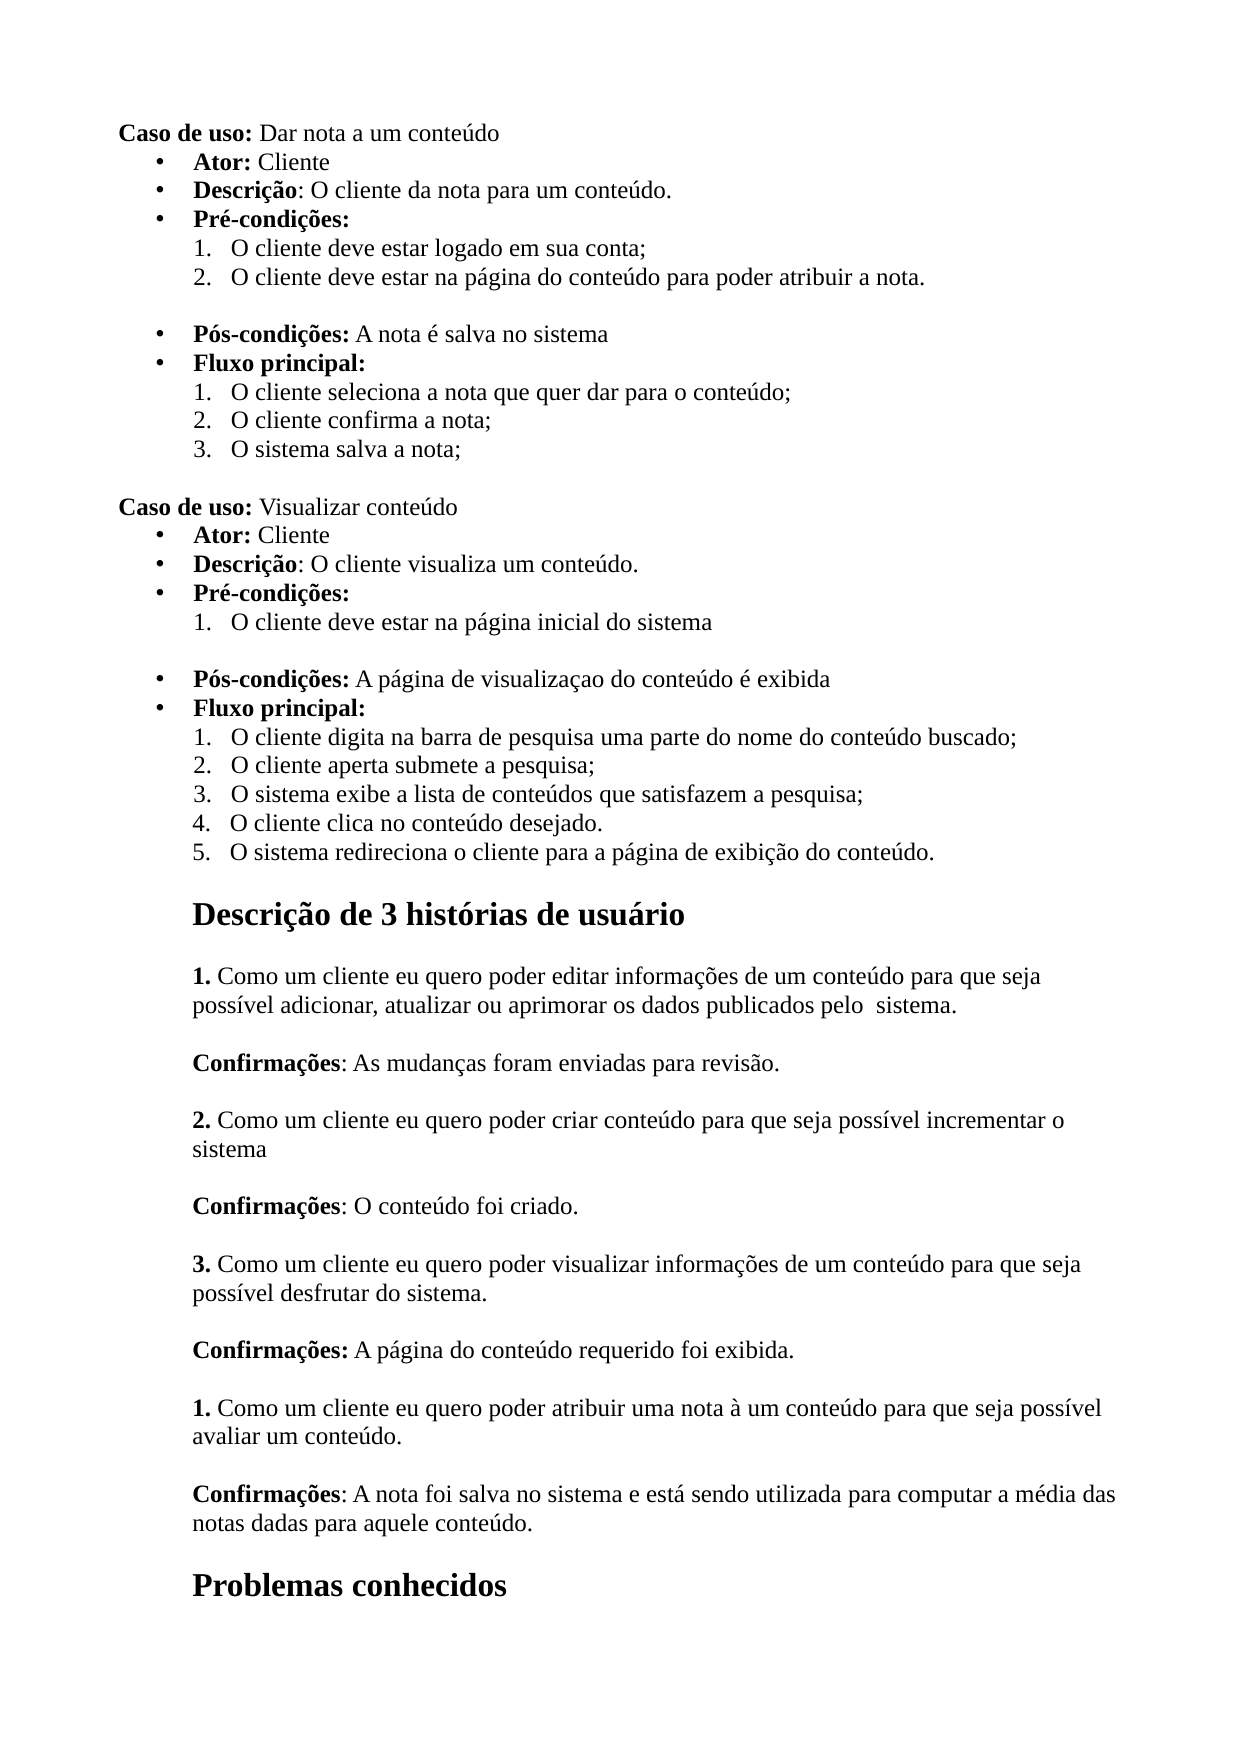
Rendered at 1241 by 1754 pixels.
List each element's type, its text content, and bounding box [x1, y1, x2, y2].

list Fluxo principal: [156, 348, 1122, 377]
list Pré-condições: [156, 578, 1122, 607]
list O cliente seleciona a nota que quer dar para o conteúdo; [193, 377, 1122, 406]
list Pós-condições: A página de visualizaçao do conteúdo é exibida [156, 664, 1122, 693]
text 1. Como um cliente eu quero poder atribuir uma nota à um conteúdo para que seja possível [192, 1393, 1122, 1421]
text 4. O cliente clica no conteúdo desejado. [192, 808, 1122, 837]
list Descrição: O cliente visualiza um conteúdo. [156, 549, 1122, 578]
text avaliar um conteúdo. [192, 1421, 1122, 1450]
list O sistema exibe a lista de conteúdos que satisfazem a pesquisa; [193, 779, 1122, 808]
list O cliente deve estar logado em sua conta; [193, 233, 1122, 262]
list O cliente deve estar na página do conteúdo para poder atribuir a nota. [193, 262, 1122, 291]
list Ator: Cliente [156, 521, 1122, 549]
text Caso de uso: Visualizar conteúdo [118, 492, 1122, 521]
list Fluxo principal: [156, 693, 1122, 722]
text 1. Como um cliente eu quero poder editar informações de um conteúdo para que seja possível adicionar, atualizar ou aprimorar os dados publicados pelo sistema. [192, 961, 1122, 1019]
list Descrição: O cliente da nota para um conteúdo. [156, 176, 1122, 204]
text Confirmações: A nota foi salva no sistema e está sendo utilizada para computar a média das notas dadas para aquele conteúdo. [192, 1479, 1122, 1536]
text Caso de uso: Dar nota a um conteúdo [118, 118, 1122, 147]
list Pós-condições: A nota é salva no sistema [156, 319, 1122, 348]
text 2. Como um cliente eu quero poder criar conteúdo para que seja possível incrementar o sistema [192, 1105, 1122, 1163]
text Confirmações: A página do conteúdo requerido foi exibida. [192, 1335, 1122, 1364]
text Problemas conhecidos [192, 1565, 1122, 1603]
list O cliente aperta submete a pesquisa; [193, 751, 1122, 779]
text 3. Como um cliente eu quero poder visualizar informações de um conteúdo para que seja possível desfrutar do sistema. [192, 1249, 1122, 1306]
text Confirmações: As mudanças foram enviadas para revisão. [192, 1048, 1122, 1076]
list Ator: Cliente [156, 147, 1122, 176]
text Descrição de 3 histórias de usuário [192, 894, 1122, 933]
list Pré-condições: [156, 204, 1122, 233]
text Confirmações: O conteúdo foi criado. [192, 1191, 1122, 1220]
list O cliente deve estar na página inicial do sistema [193, 607, 1122, 636]
text 5. O sistema redireciona o cliente para a página de exibição do conteúdo. [192, 837, 1122, 866]
list O cliente confirma a nota; [193, 406, 1122, 434]
list O sistema salva a nota; [193, 434, 1122, 463]
list O cliente digita na barra de pesquisa uma parte do nome do conteúdo buscado; [193, 722, 1122, 751]
